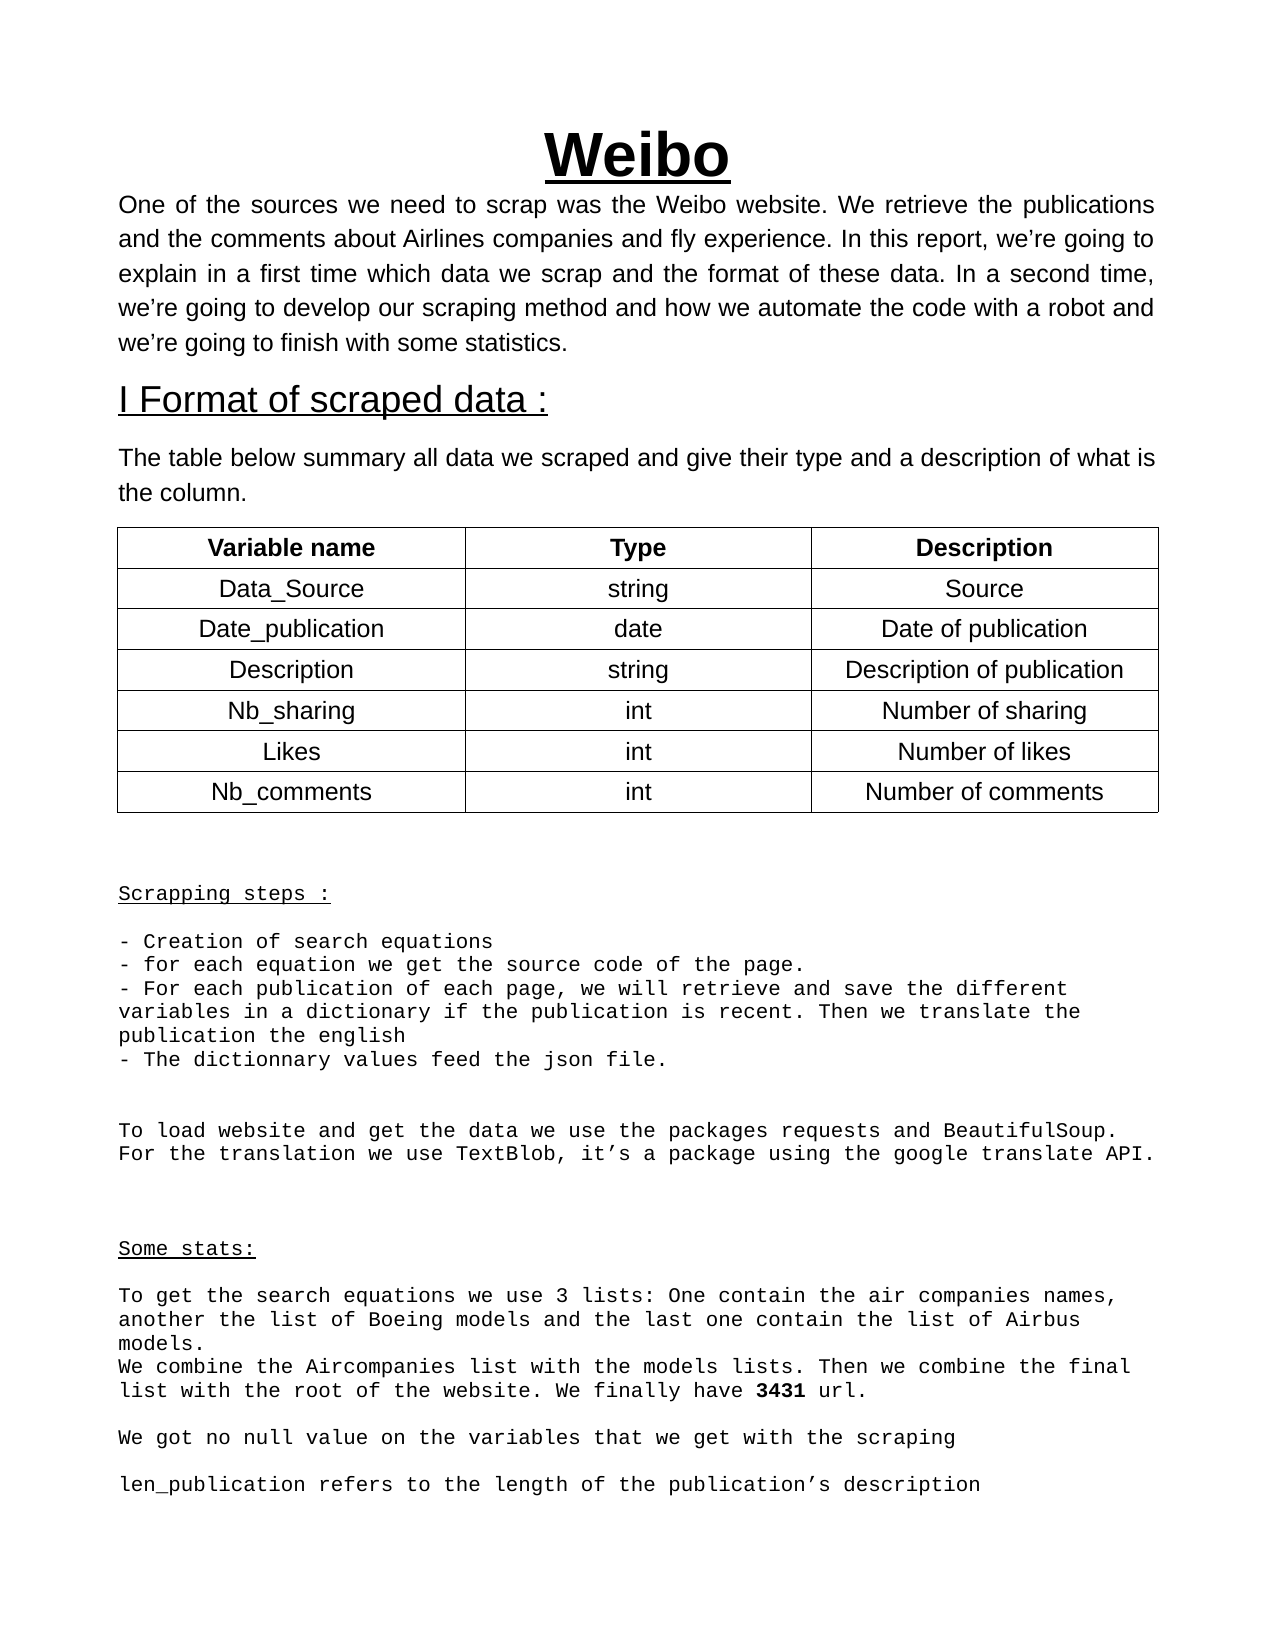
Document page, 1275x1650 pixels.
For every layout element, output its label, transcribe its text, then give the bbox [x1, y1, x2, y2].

table_cell int [466, 772, 811, 812]
table_cell Number of sharing [812, 691, 1158, 730]
text Weibo [118, 118, 1157, 190]
text Scrapping steps : [118, 883, 1157, 907]
table_cell int [466, 731, 811, 771]
table_cell Number of likes [812, 731, 1158, 771]
text We combine the Aircompanies list with the models lists. Then we combine the final list with the root of the website. We finally have 3431 url. [118, 1356, 1157, 1403]
table_cell Description of publication [812, 650, 1158, 690]
text len_publication refers to the length of the publication’s description [118, 1474, 1157, 1498]
text - for each equation we get the source code of the page. [118, 954, 1157, 978]
table_cell date [466, 609, 811, 649]
text Some stats: [118, 1238, 1157, 1262]
text The table below summary all data we scraped and give their type and a description of what is the column. [118, 443, 1157, 506]
table_cell Number of comments [812, 772, 1158, 812]
table_header Variable name [118, 528, 465, 567]
table_cell int [466, 691, 811, 730]
table_cell Nb_comments [118, 772, 465, 812]
text I Format of scraped data : [118, 377, 1157, 420]
table_cell Likes [118, 731, 465, 771]
table_header Type [466, 528, 811, 567]
text We got no null value on the variables that we get with the scraping [118, 1427, 1157, 1451]
table_cell string [466, 650, 811, 690]
table_cell Source [812, 569, 1158, 608]
text To load website and get the data we use the packages requests and BeautifulSoup. For the translation we use TextBlob, it’s a package using the google translate API. [118, 1120, 1157, 1167]
table_cell Date_publication [118, 609, 465, 649]
table_cell string [466, 569, 811, 608]
text - The dictionnary values feed the json file. [118, 1049, 1157, 1072]
text - For each publication of each page, we will retrieve and save the different variables in a dictionary if the publication is recent. Then we translate the publication the english [118, 978, 1157, 1049]
text One of the sources we need to scrap was the Weibo website. We retrieve the publications and the comments about Airlines companies and fly experience. In this report, we’re going to explain in a first time which data we scrap and the format of these data. In a second time, we’re going to develop our scraping method and how we automate the code with a robot and we’re going to finish with some statistics. [118, 190, 1157, 357]
table_cell Data_Source [118, 569, 465, 608]
table_cell Description [118, 650, 465, 690]
table_cell Date of publication [812, 609, 1158, 649]
text To get the search equations we use 3 lists: One contain the air companies names, another the list of Boeing models and the last one contain the list of Airbus models. [118, 1285, 1157, 1356]
text - Creation of search equations [118, 931, 1157, 954]
table_cell Nb_sharing [118, 691, 465, 730]
table_header Description [812, 528, 1158, 567]
